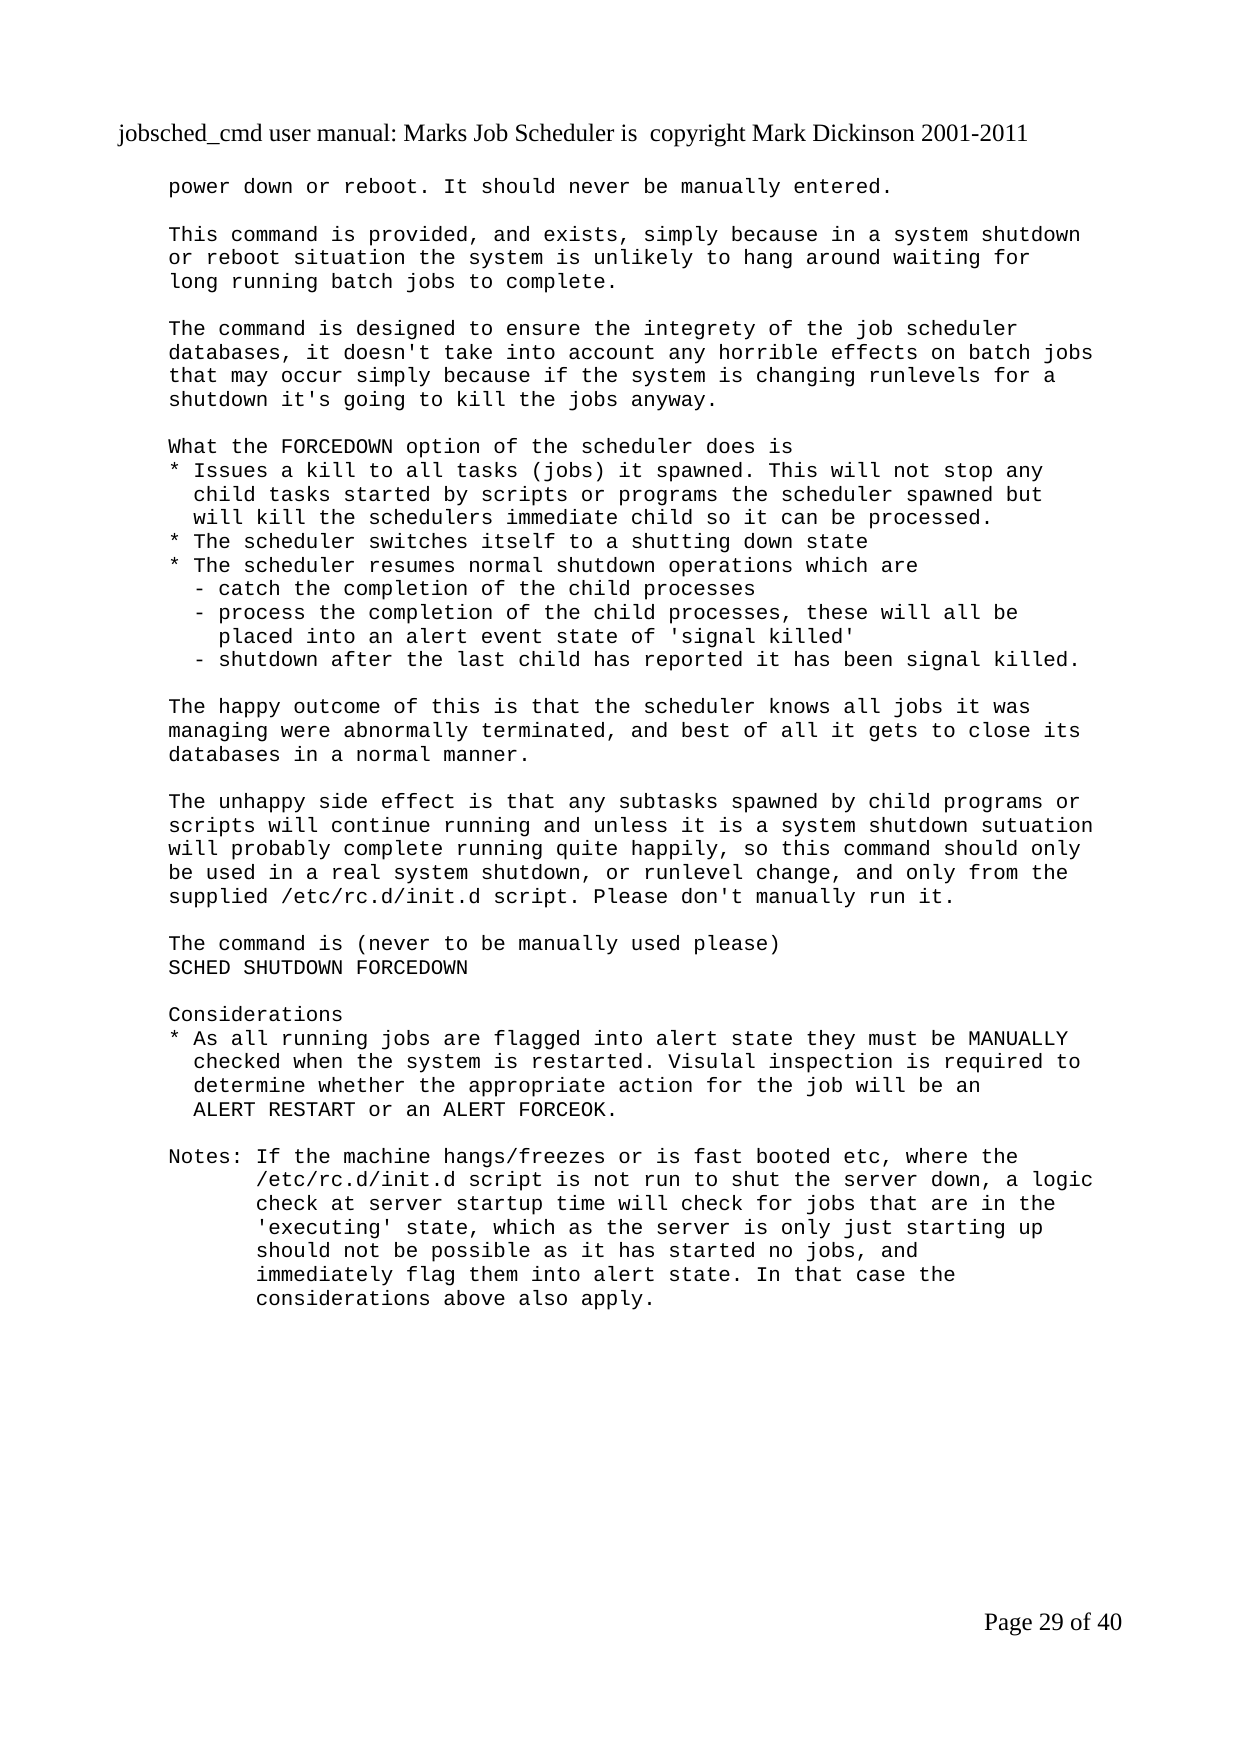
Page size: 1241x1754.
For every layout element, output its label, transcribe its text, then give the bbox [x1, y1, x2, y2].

text databases in a normal manner. [118, 744, 1122, 767]
text immediately flag them into alert state. In that case the [118, 1264, 1122, 1288]
text scripts will continue running and unless it is a system shutdown sutuation [118, 815, 1122, 838]
text checked when the system is restarted. Visulal inspection is required to [118, 1051, 1122, 1075]
text * The scheduler switches itself to a shutting down state [118, 531, 1122, 555]
text 'executing' state, which as the server is only just starting up [118, 1217, 1122, 1240]
text * As all running jobs are flagged into alert state they must be MANUALLY [118, 1028, 1122, 1051]
text /etc/rc.d/init.d script is not run to shut the server down, a logic [118, 1169, 1122, 1193]
text Notes: If the machine hangs/freezes or is fast booted etc, where the [118, 1146, 1122, 1169]
text long running batch jobs to complete. [118, 271, 1122, 294]
text or reboot situation the system is unlikely to hang around waiting for [118, 247, 1122, 271]
text The command is designed to ensure the integrety of the job scheduler [118, 318, 1122, 342]
text - process the completion of the child processes, these will all be [118, 602, 1122, 626]
text SCHED SHUTDOWN FORCEDOWN [118, 957, 1122, 980]
text placed into an alert event state of 'signal killed' [118, 626, 1122, 649]
text determine whether the appropriate action for the job will be an [118, 1075, 1122, 1098]
text ALERT RESTART or an ALERT FORCEOK. [118, 1098, 1122, 1122]
text check at server startup time will check for jobs that are in the [118, 1193, 1122, 1217]
text What the FORCEDOWN option of the scheduler does is [118, 436, 1122, 460]
text * Issues a kill to all tasks (jobs) it spawned. This will not stop any [118, 460, 1122, 484]
text considerations above also apply. [118, 1288, 1122, 1311]
text The unhappy side effect is that any subtasks spawned by child programs or [118, 791, 1122, 815]
text child tasks started by scripts or programs the scheduler spawned but [118, 484, 1122, 507]
text - shutdown after the last child has reported it has been signal killed. [118, 649, 1122, 673]
text databases, it doesn't take into account any horrible effects on batch jobs [118, 342, 1122, 366]
text be used in a real system shutdown, or runlevel change, and only from the [118, 862, 1122, 886]
text will probably complete running quite happily, so this command should only [118, 838, 1122, 862]
text The happy outcome of this is that the scheduler knows all jobs it was [118, 697, 1122, 720]
text managing were abnormally terminated, and best of all it gets to close its [118, 720, 1122, 744]
text - catch the completion of the child processes [118, 578, 1122, 602]
text power down or reboot. It should never be manually entered. [118, 176, 1122, 200]
text Considerations [118, 1004, 1122, 1028]
text supplied /etc/rc.d/init.d script. Please don't manually run it. [118, 886, 1122, 909]
text should not be possible as it has started no jobs, and [118, 1240, 1122, 1264]
text * The scheduler resumes normal shutdown operations which are [118, 555, 1122, 578]
text This command is provided, and exists, simply because in a system shutdown [118, 224, 1122, 247]
text that may occur simply because if the system is changing runlevels for a [118, 366, 1122, 389]
text shutdown it's going to kill the jobs anyway. [118, 389, 1122, 413]
text will kill the schedulers immediate child so it can be processed. [118, 507, 1122, 531]
text The command is (never to be manually used please) [118, 933, 1122, 957]
